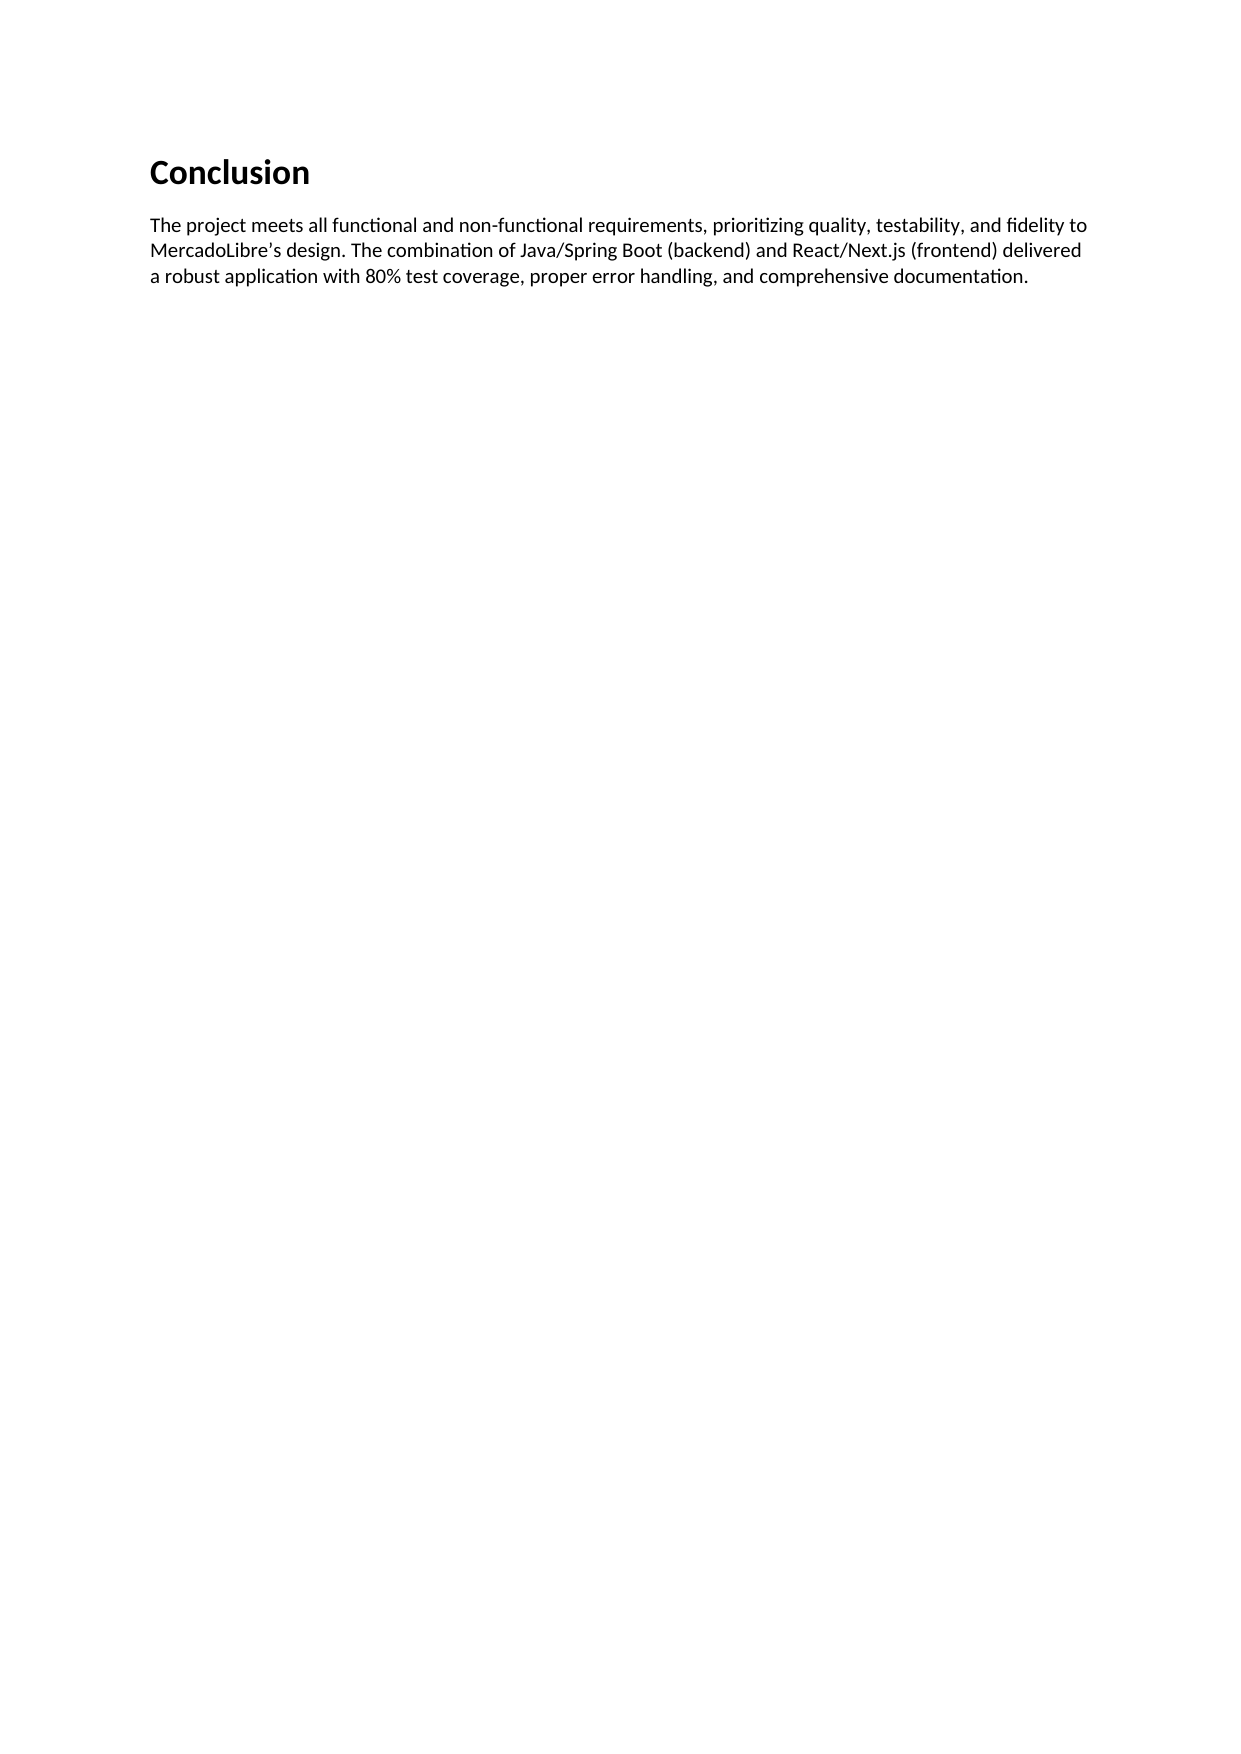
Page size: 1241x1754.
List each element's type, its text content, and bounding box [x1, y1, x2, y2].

subtitle Conclusion [150, 150, 1090, 193]
text The project meets all functional and non-functional requirements, prioritizing quality, testability, and fidelity to MercadoLibre’s design. The combination of Java/Spring Boot (backend) and React/Next.js (frontend) delivered a robust application with 80% test coverage, proper error handling, and comprehensive documentation. [150, 212, 1090, 288]
